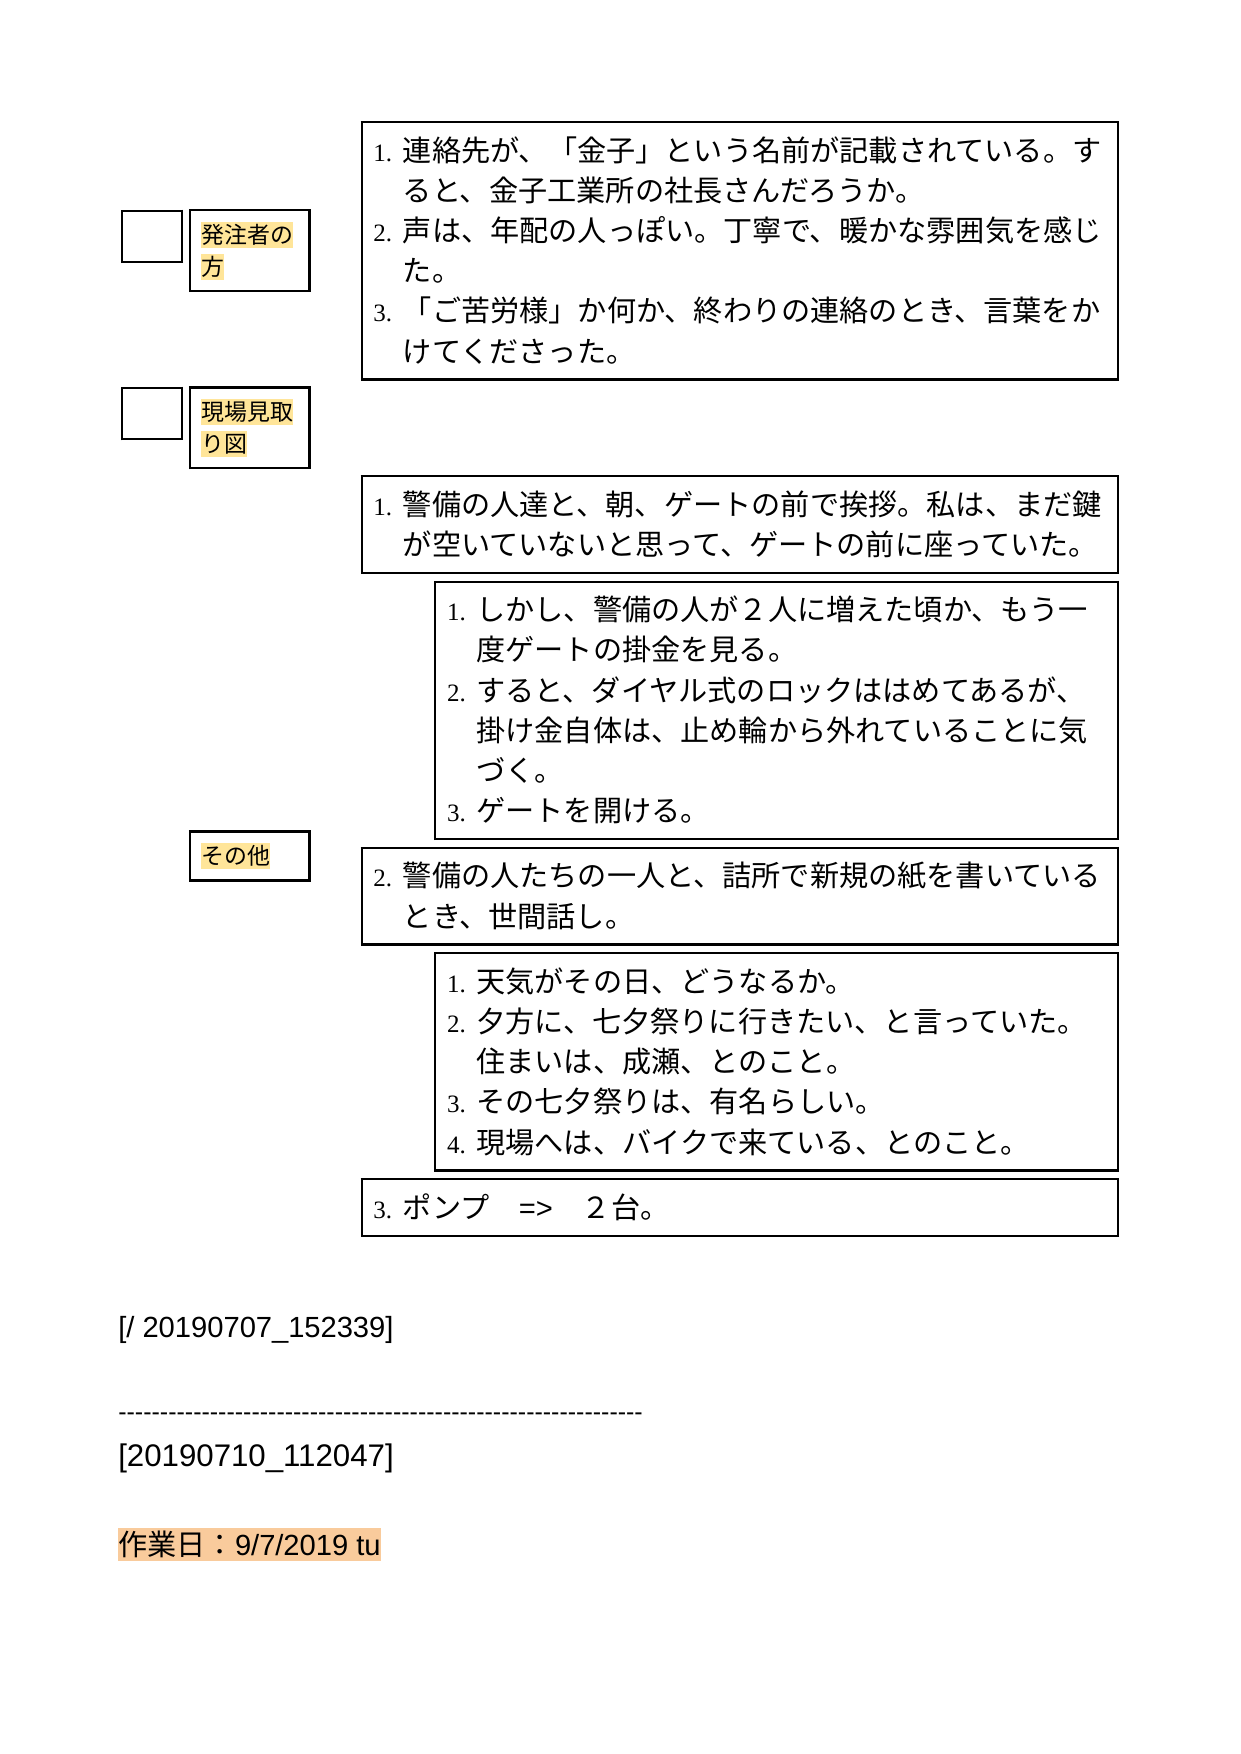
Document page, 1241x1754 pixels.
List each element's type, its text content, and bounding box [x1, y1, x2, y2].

table_cell 警備の人達と、朝、ゲートの前で挨拶。私は、まだ鍵が空いていないと思って、ゲートの前に座っていた。 しかし、警備の人が２人に増えた頃か、もう一度ゲートの掛金を見る。 すると、ダイヤル式のロックははめてあるが、掛け金自体は、止め輪から外れていることに気づく。 ゲートを開ける。 警備の人たちの一人と、詰所で新規の紙を書いているとき、世間話し。 天気がその日、どうなるか。 夕方に、七夕祭りに行きたい、と言っていた。住まいは、成瀬、とのこと。 その七夕祭りは、有名らしい。 現場へは、バイクで来ている、とのこと。 ポンプ => ２台。 [314, 472, 1122, 1240]
text 作業日：9/7/2019 tu [118, 1528, 1122, 1561]
table_cell [314, 384, 1122, 472]
table_cell 現場見取り図 [186, 384, 313, 472]
table_cell [118, 118, 186, 383]
table_cell 発注者の方 [186, 118, 313, 383]
table_cell 連絡先が、「金子」という名前が記載されている。すると、金子工業所の社長さんだろうか。 声は、年配の人っぽい。丁寧で、暖かな雰囲気を感じた。 「ご苦労様」か何か、終わりの連絡のとき、言葉をかけてくださった。 [314, 118, 1122, 383]
text [/ 20190707_152339] [118, 1310, 1122, 1343]
table_cell [118, 384, 186, 472]
table_cell その他 [186, 472, 313, 1240]
table_cell [118, 472, 186, 1240]
text --------------------------------------------------------------- [118, 1397, 1122, 1426]
text [20190710_112047] [118, 1437, 1122, 1473]
